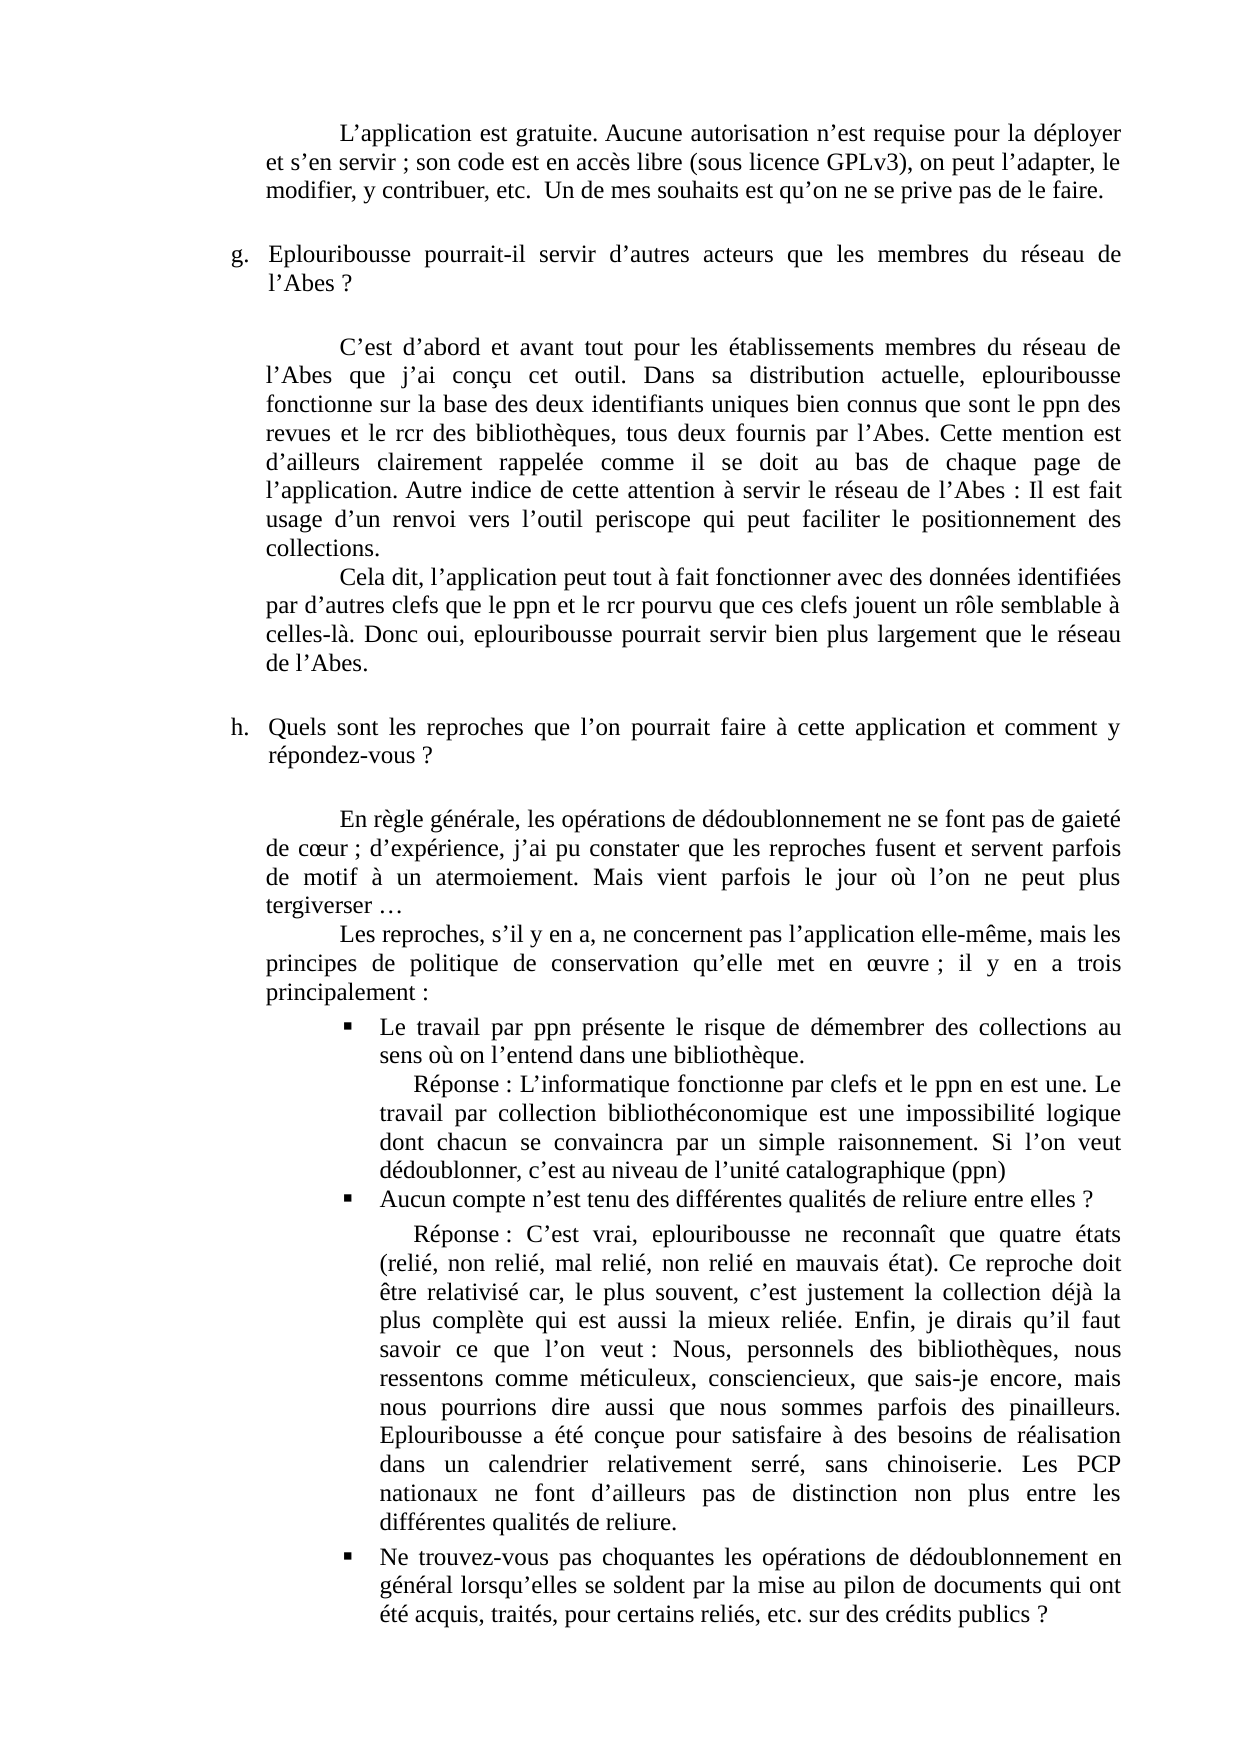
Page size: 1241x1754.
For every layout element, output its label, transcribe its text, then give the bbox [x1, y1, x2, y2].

list Eplouribousse pourrait-il servir d’autres acteurs que les membres du réseau de l’Abes ? [231, 239, 1122, 297]
text Réponse : C’est vrai, eplouribousse ne reconnaît que quatre états (relié, non relié, mal relié, non relié en mauvais état). Ce reproche doit être relativisé car, le plus souvent, c’est justement la collection déjà la plus complète qui est aussi la mieux reliée. Enfin, je dirais qu’il faut savoir ce que l’on veut : Nous, personnels des bibliothèques, nous ressentons comme méticuleux, consciencieux, que sais-je encore, mais nous pourrions dire aussi que nous sommes parfois des pinailleurs. Eplouribousse a été conçue pour satisfaire à des besoins de réalisation dans un calendrier relativement serré, sans chinoiserie. Les PCP nationaux ne font d’ailleurs pas de distinction non plus entre les différentes qualités de reliure. [379, 1219, 1122, 1536]
list Le travail par ppn présente le risque de démembrer des collections au sens où on l’entend dans une bibliothèque. [342, 1012, 1122, 1069]
list Quels sont les reproches que l’on pourrait faire à cette application et comment y répondez-vous ? [231, 712, 1122, 769]
text C’est d’abord et avant tout pour les établissements membres du réseau de l’Abes que j’ai conçu cet outil. Dans sa distribution actuelle, eplouribousse fonctionne sur la base des deux identifiants uniques bien connus que sont le ppn des revues et le rcr des bibliothèques, tous deux fournis par l’Abes. Cette mention est d’ailleurs clairement rappelée comme il se doit au bas de chaque page de l’application. Autre indice de cette attention à servir le réseau de l’Abes : Il est fait usage d’un renvoi vers l’outil periscope qui peut faciliter le positionnement des collections. [266, 332, 1122, 562]
text L’application est gratuite. Aucune autorisation n’est requise pour la déployer et s’en servir ; son code est en accès libre (sous licence GPLv3), on peut l’adapter, le modifier, y contribuer, etc. Un de mes souhaits est qu’on ne se prive pas de le faire. [266, 118, 1122, 204]
list Aucun compte n’est tenu des différentes qualités de reliure entre elles ? [342, 1184, 1122, 1213]
text Les reproches, s’il y en a, ne concernent pas l’application elle-même, mais les principes de politique de conservation qu’elle met en œuvre ; il y en a trois principalement : [266, 919, 1122, 1006]
list Réponse : L’informatique fonctionne par clefs et le ppn en est une. Le travail par collection bibliothéconomique est une impossibilité logique dont chacun se convaincra par un simple raisonnement. Si l’on veut dédoublonner, c’est au niveau de l’unité catalographique (ppn) [379, 1069, 1122, 1184]
list Ne trouvez-vous pas choquantes les opérations de dédoublonnement en général lorsqu’elles se soldent par la mise au pilon de documents qui ont été acquis, traités, pour certains reliés, etc. sur des crédits publics ? [342, 1542, 1122, 1628]
text Cela dit, l’application peut tout à fait fonctionner avec des données identifiées par d’autres clefs que le ppn et le rcr pourvu que ces clefs jouent un rôle semblable à celles-là. Donc oui, eplouribousse pourrait servir bien plus largement que le réseau de l’Abes. [266, 562, 1122, 677]
text En règle générale, les opérations de dédoublonnement ne se font pas de gaieté de cœur ; d’expérience, j’ai pu constater que les reproches fusent et servent parfois de motif à un atermoiement. Mais vient parfois le jour où l’on ne peut plus tergiverser … [266, 804, 1122, 919]
